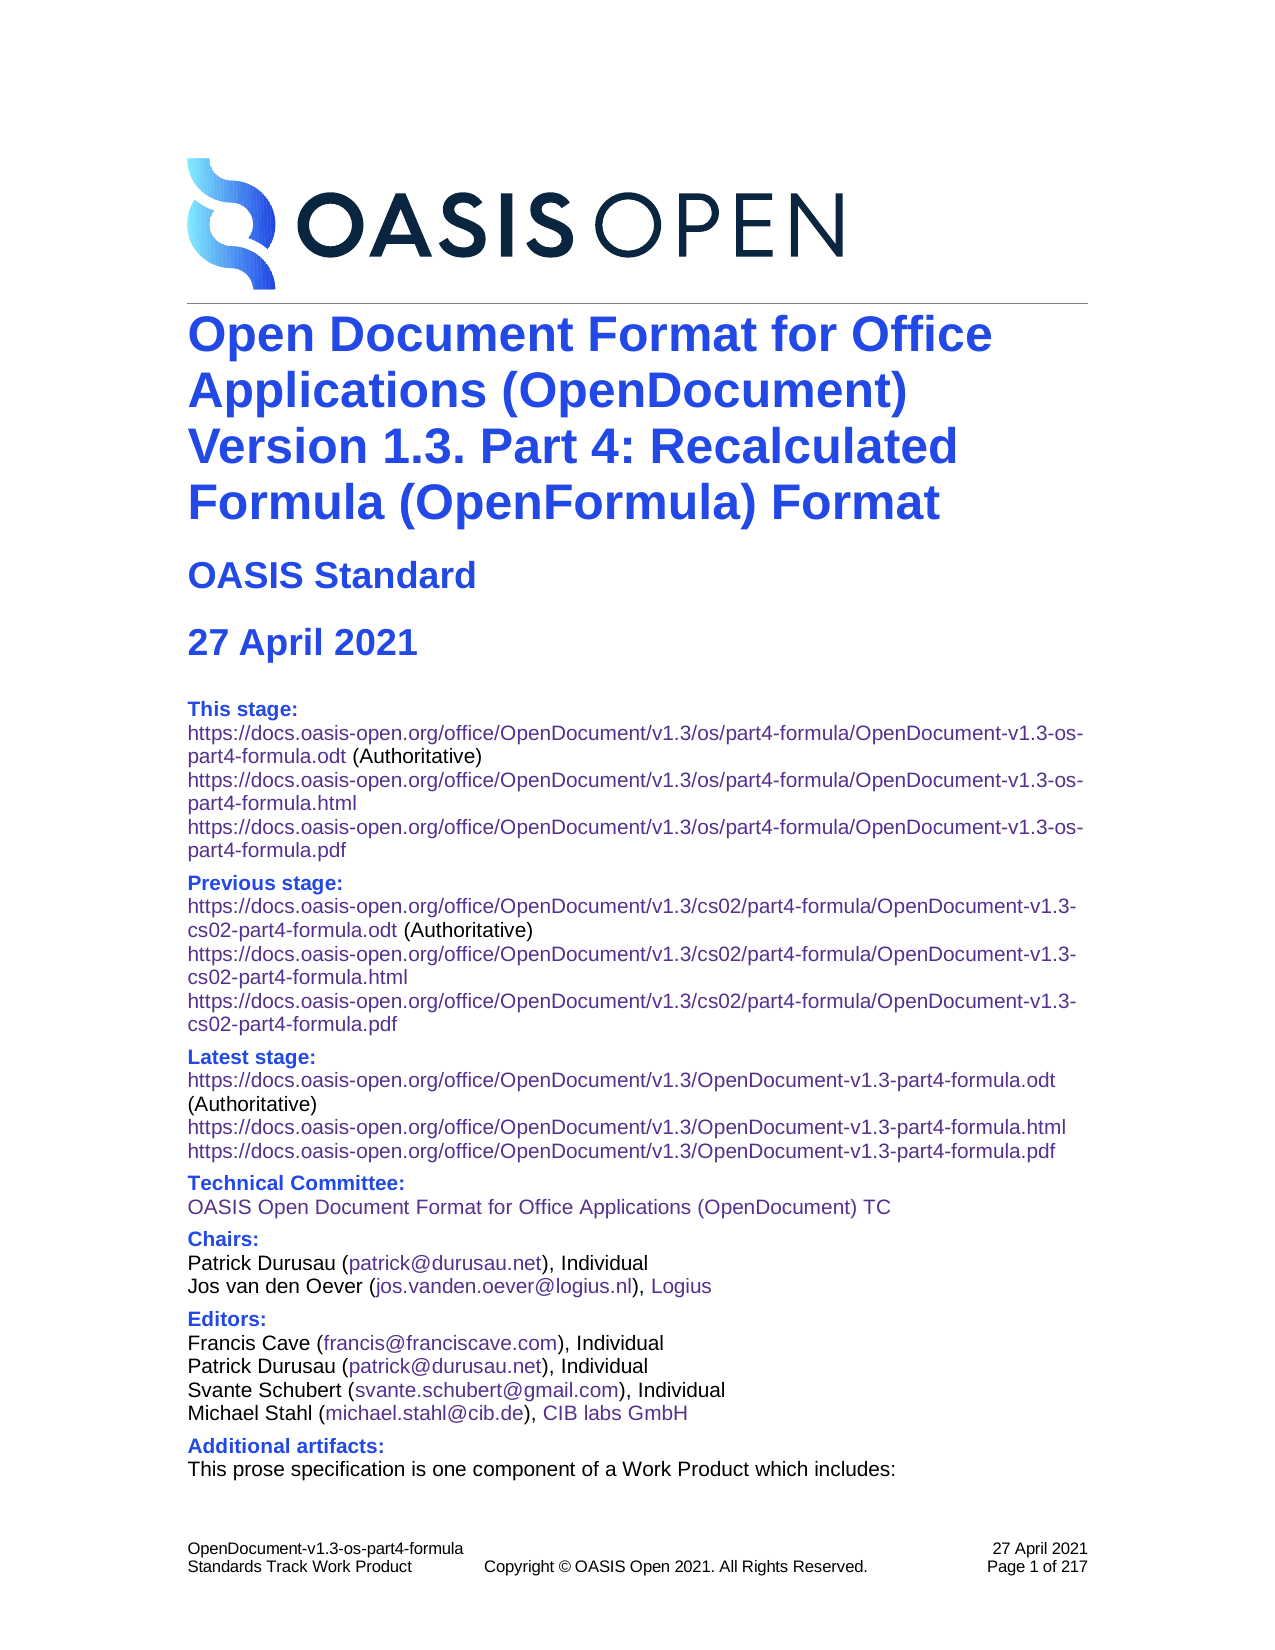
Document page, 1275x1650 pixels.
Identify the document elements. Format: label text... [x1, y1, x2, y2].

title Additional artifacts: [187, 1434, 1088, 1458]
title This prose specification is one component of a Work Product which includes: [187, 1458, 1088, 1481]
title https://docs.oasis-open.org/office/OpenDocument/v1.3/OpenDocument-v1.3-part4-formula.pdf [187, 1139, 1088, 1163]
subtitle OASIS Standard [187, 552, 1088, 597]
title Previous stage: [187, 871, 1088, 895]
title Latest stage: [187, 1045, 1088, 1069]
title This stage: [187, 698, 1088, 721]
title https://docs.oasis-open.org/office/OpenDocument/v1.3/os/part4-formula/OpenDocument-v1.3-os-part4-formula.odt (Authoritative) [187, 721, 1088, 768]
title https://docs.oasis-open.org/office/OpenDocument/v1.3/OpenDocument-v1.3-part4-formula.odt (Authoritative) [187, 1069, 1088, 1116]
title Michael Stahl (michael.stahl@cib.de), CIB labs GmbH [187, 1402, 1088, 1425]
title Technical Committee: [187, 1172, 1088, 1195]
title Chairs: [187, 1228, 1088, 1251]
title https://docs.oasis-open.org/office/OpenDocument/v1.3/os/part4-formula/OpenDocument-v1.3-os-part4-formula.html [187, 768, 1088, 815]
title Francis Cave (francis@franciscave.com), Individual [187, 1331, 1088, 1354]
title https://docs.oasis-open.org/office/OpenDocument/v1.3/os/part4-formula/OpenDocument-v1.3-os-part4-formula.pdf [187, 815, 1088, 862]
title https://docs.oasis-open.org/office/OpenDocument/v1.3/cs02/part4-formula/OpenDocument-v1.3-cs02-part4-formula.odt (Authoritative) [187, 895, 1088, 942]
title https://docs.oasis-open.org/office/OpenDocument/v1.3/OpenDocument-v1.3-part4-formula.html [187, 1116, 1088, 1139]
subtitle 27 April 2021 [187, 618, 1088, 664]
title Editors: [187, 1307, 1088, 1331]
title Open Document Format for Office Applications (OpenDocument) Version 1.3. Part 4: Recalculated Formula (OpenFormula) Format [187, 304, 1088, 530]
title Svante Schubert (svante.schubert@gmail.com), Individual [187, 1378, 1088, 1402]
title https://docs.oasis-open.org/office/OpenDocument/v1.3/cs02/part4-formula/OpenDocument-v1.3-cs02-part4-formula.html [187, 942, 1088, 989]
title https://docs.oasis-open.org/office/OpenDocument/v1.3/cs02/part4-formula/OpenDocument-v1.3-cs02-part4-formula.pdf [187, 989, 1088, 1036]
title Patrick Durusau (patrick@durusau.net), Individual [187, 1354, 1088, 1378]
title Patrick Durusau (patrick@durusau.net), Individual [187, 1251, 1088, 1275]
title Jos van den Oever (jos.vanden.oever@logius.nl), Logius [187, 1275, 1088, 1298]
title OASIS Open Document Format for Office Applications (OpenDocument) TC [187, 1195, 1088, 1219]
